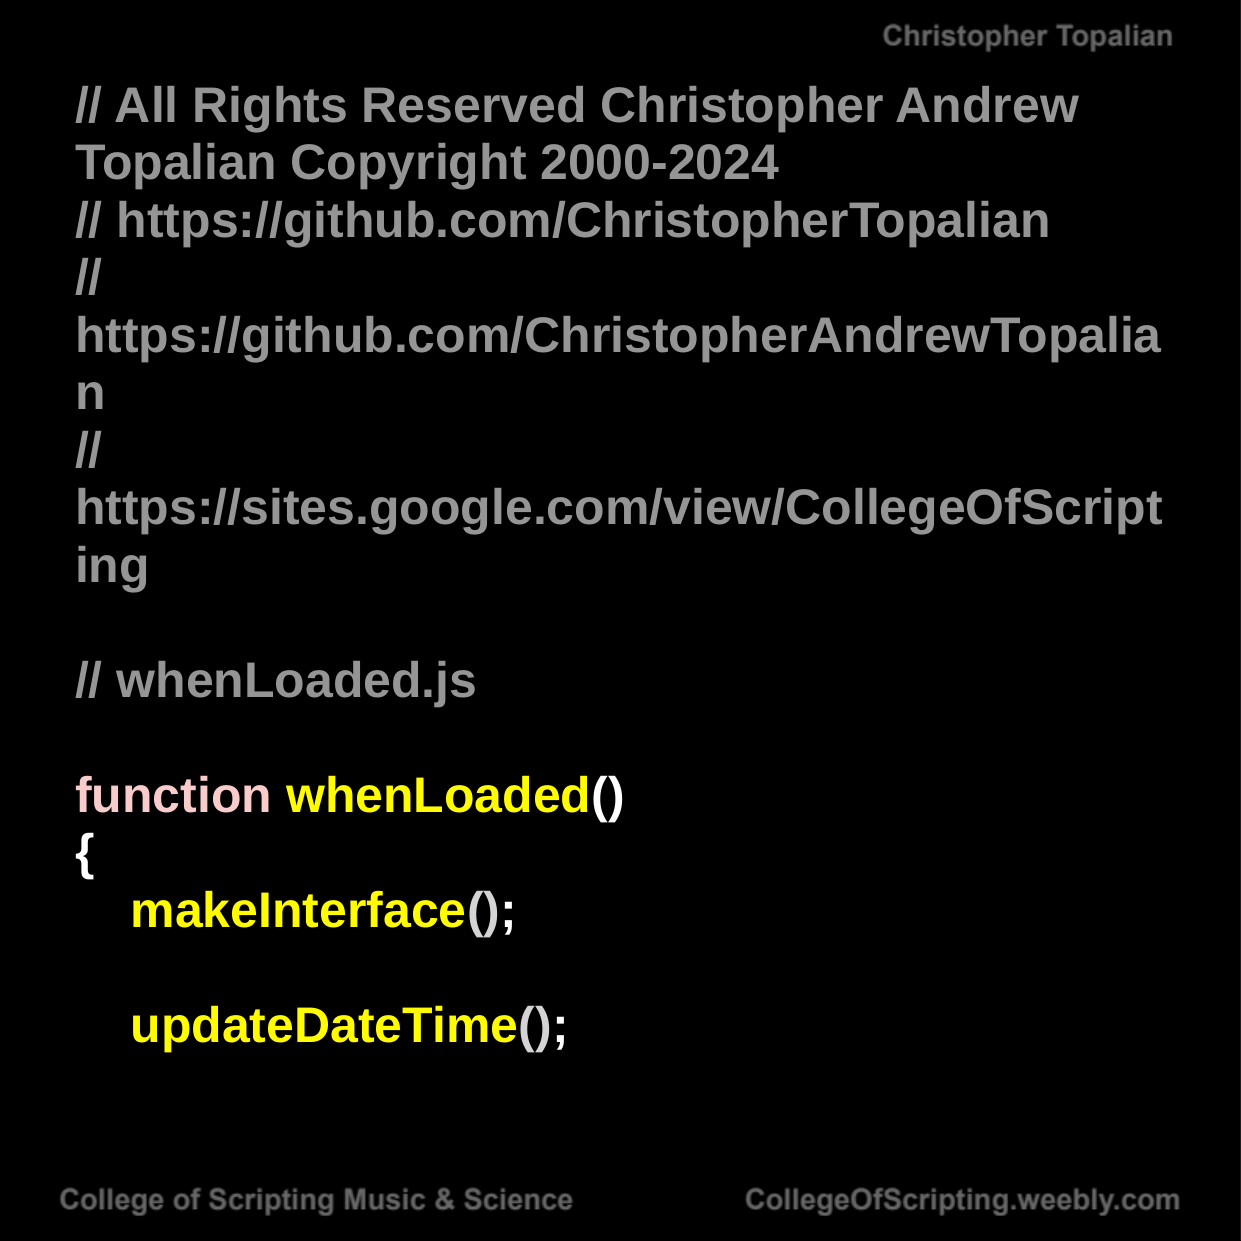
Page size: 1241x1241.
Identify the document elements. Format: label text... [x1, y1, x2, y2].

text { [75, 822, 1166, 880]
text // https://github.com/ChristopherAndrewTopalian [75, 247, 1166, 420]
text // https://github.com/ChristopherTopalian [75, 190, 1166, 247]
text updateDateTime(); [75, 995, 1166, 1052]
text function whenLoaded() [75, 765, 1166, 822]
text // All Rights Reserved Christopher Andrew Topalian Copyright 2000-2024 [75, 75, 1166, 190]
text // https://sites.google.com/view/CollegeOfScripting [75, 420, 1166, 592]
text // whenLoaded.js [75, 650, 1166, 707]
text makeInterface(); [75, 880, 1166, 937]
